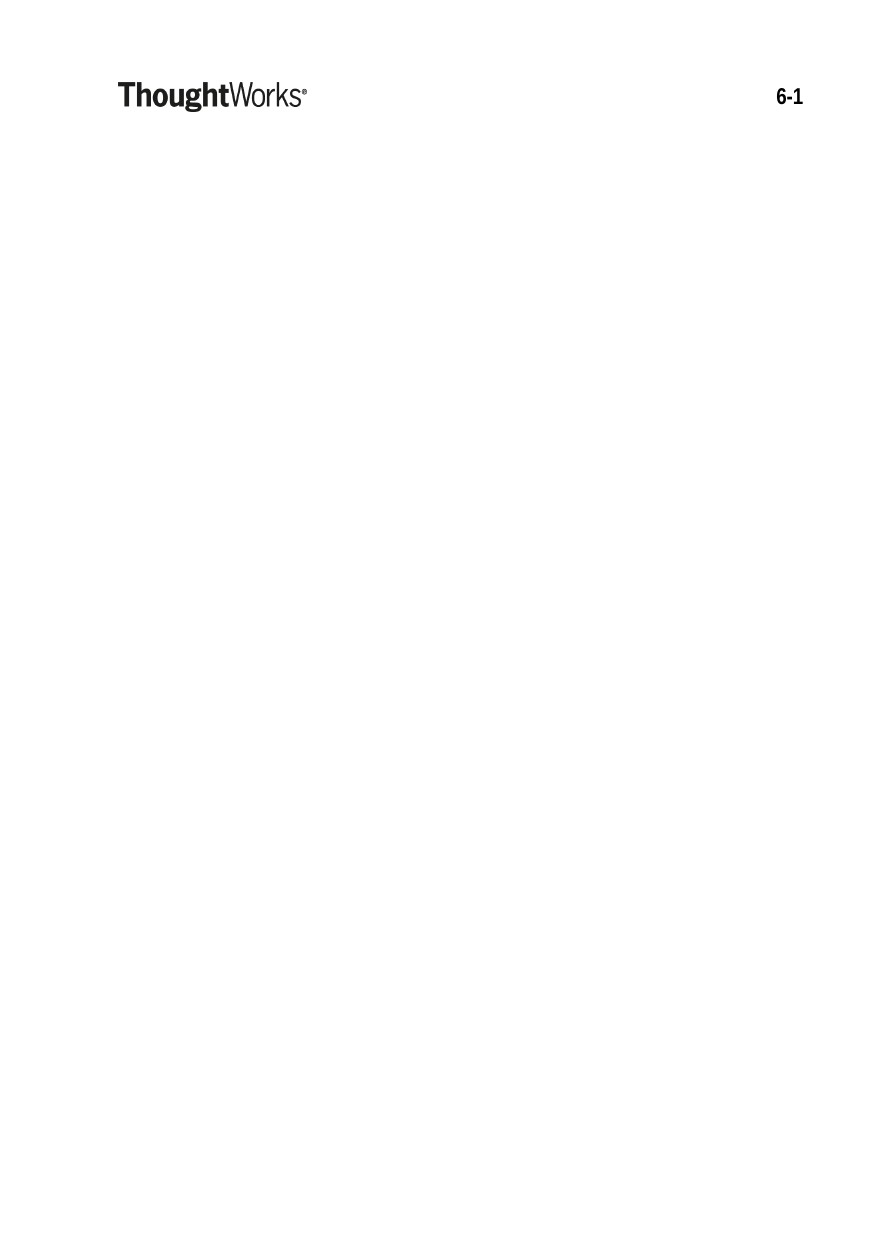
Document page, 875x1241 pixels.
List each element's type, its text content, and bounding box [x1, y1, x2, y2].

text 6-1 [685, 83, 803, 109]
picture [118, 82, 307, 112]
